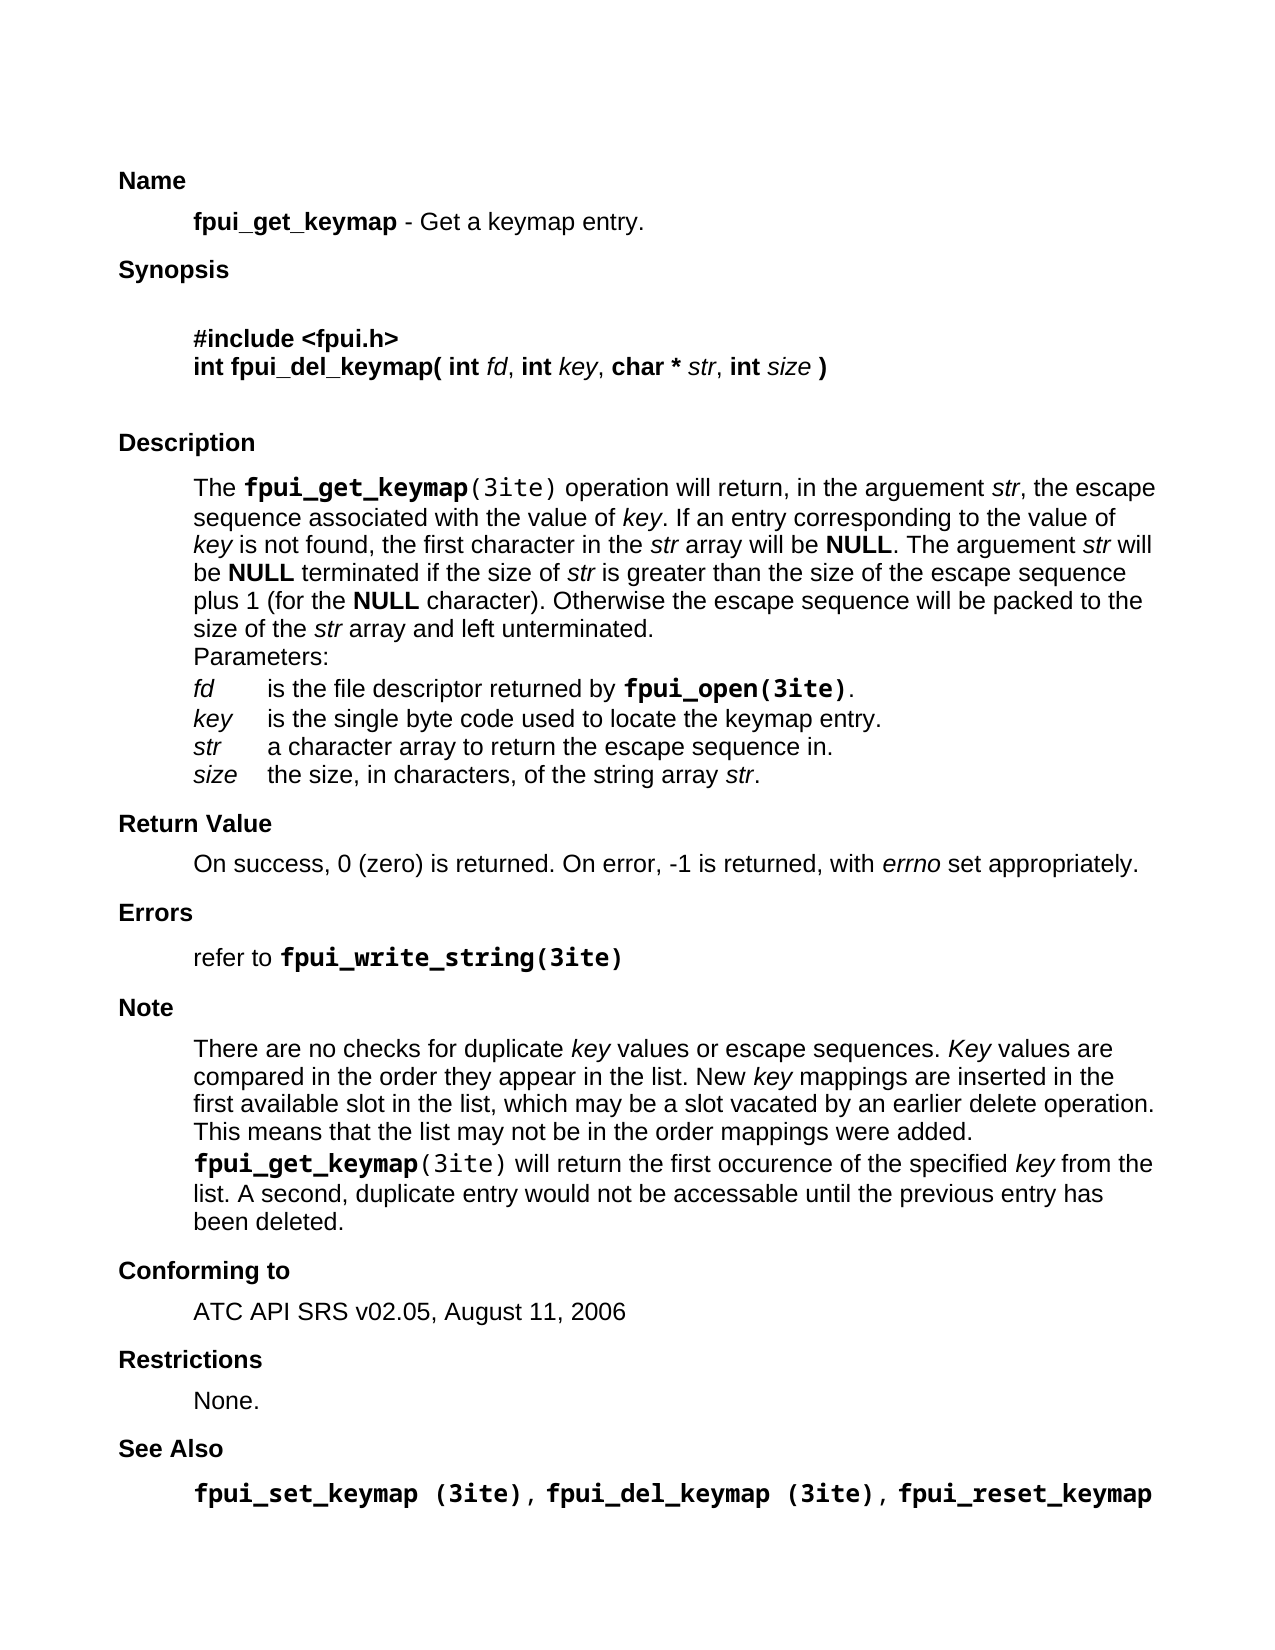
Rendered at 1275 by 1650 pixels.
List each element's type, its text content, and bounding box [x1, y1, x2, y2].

text On success, 0 (zero) is returned. On error, -1 is returned, with errno set appropriately. [193, 850, 1157, 878]
text The fpui_get_keymap(3ite) operation will return, in the arguement str, the escape sequence associated with the value of key. If an entry corresponding to the value of key is not found, the first character in the str array will be NULL. The arguement str will be NULL terminated if the size of str is greater than the size of the escape sequence plus 1 (for the NULL character). Otherwise the escape sequence will be packed to the size of the str array and left unterminated. Parameters: fd is the file descriptor returned by fpui_open(3ite). key is the single byte code used to locate the keymap entry. str a character array to return the escape sequence in. size the size, in characters, of the string array str. [193, 469, 1157, 789]
text fpui_set_keymap (3ite), fpui_del_keymap (3ite), fpui_reset_keymap [193, 1476, 1157, 1510]
text #include <fpui.h> int fpui_del_keymap( int fd, int key, char * str, int size ) [193, 296, 1157, 408]
text fpui_get_keymap - Get a keymap entry. [193, 207, 1157, 235]
text Description [118, 429, 1157, 457]
text Conforming to [118, 1257, 1157, 1285]
text Note [118, 994, 1157, 1022]
text There are no checks for duplicate key values or escape sequences. Key values are compared in the order they appear in the list. New key mappings are inserted in the first available slot in the list, which may be a slot vacated by an earlier delete operation. This means that the list may not be in the order mappings were added. fpui_get_keymap(3ite) will return the first occurence of the specified key from the list. A second, duplicate entry would not be accessable until the previous entry has been deleted. [193, 1034, 1157, 1236]
text See Also [118, 1435, 1157, 1463]
text Errors [118, 899, 1157, 927]
text Return Value [118, 809, 1157, 837]
text Name [118, 167, 1157, 195]
text Synopsis [118, 256, 1157, 284]
text refer to fpui_write_string(3ite) [193, 939, 1157, 973]
text Restrictions [118, 1346, 1157, 1374]
text None. [193, 1386, 1157, 1414]
text ATC API SRS v02.05, August 11, 2006 [193, 1297, 1157, 1325]
